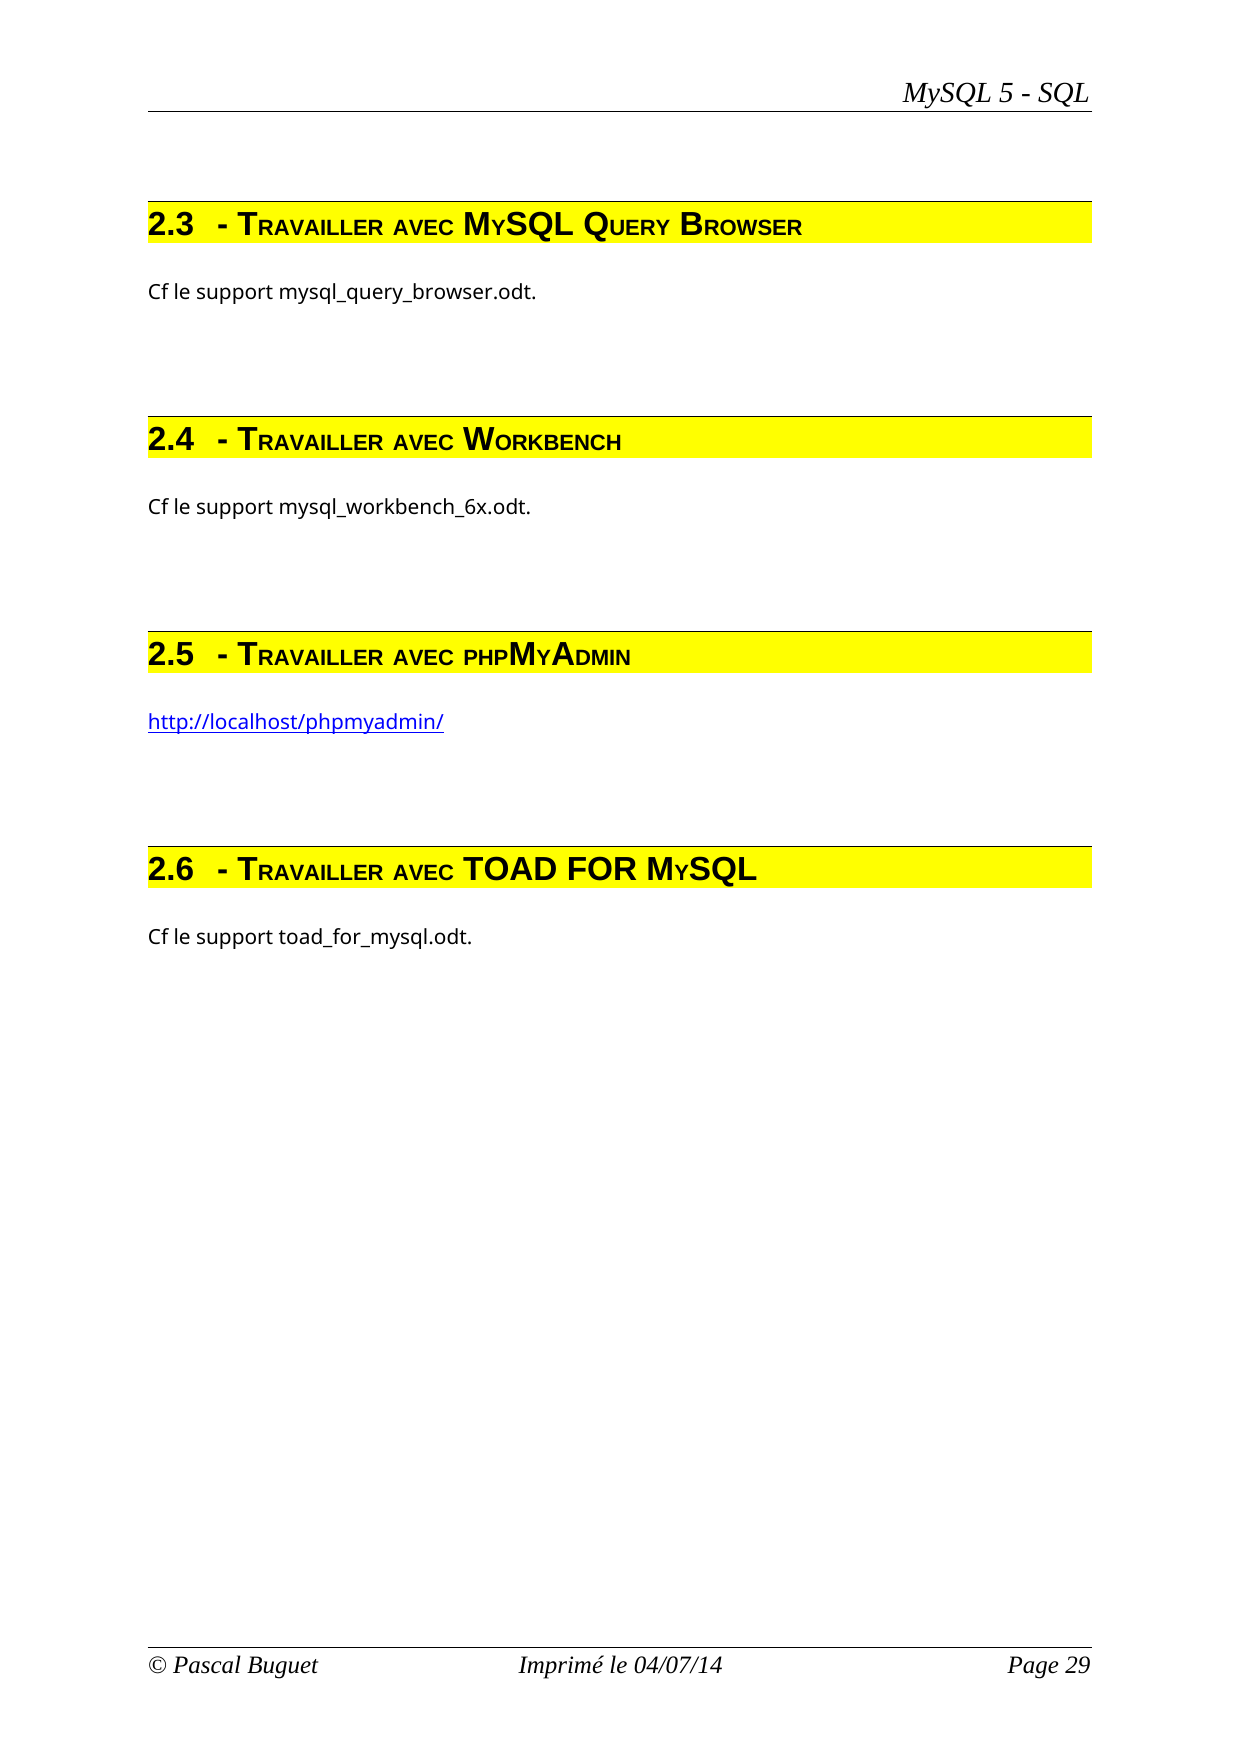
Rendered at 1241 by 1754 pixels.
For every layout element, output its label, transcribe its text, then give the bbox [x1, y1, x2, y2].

subtitle - Travailler avec phpMyAdmin [148, 632, 1092, 673]
subtitle - Travailler avec TOAD FOR MySQL [148, 847, 1092, 888]
text Cf le support mysql_workbench_6x.odt. [148, 492, 1092, 521]
subtitle - Travailler avec MySQL Query Browser [148, 202, 1092, 243]
subtitle - Travailler avec Workbench [148, 417, 1092, 458]
text http://localhost/phpmyadmin/ [148, 707, 1092, 736]
text Cf le support mysql_query_browser.odt. [148, 277, 1092, 306]
text Cf le support toad_for_mysql.odt. [148, 922, 1092, 951]
